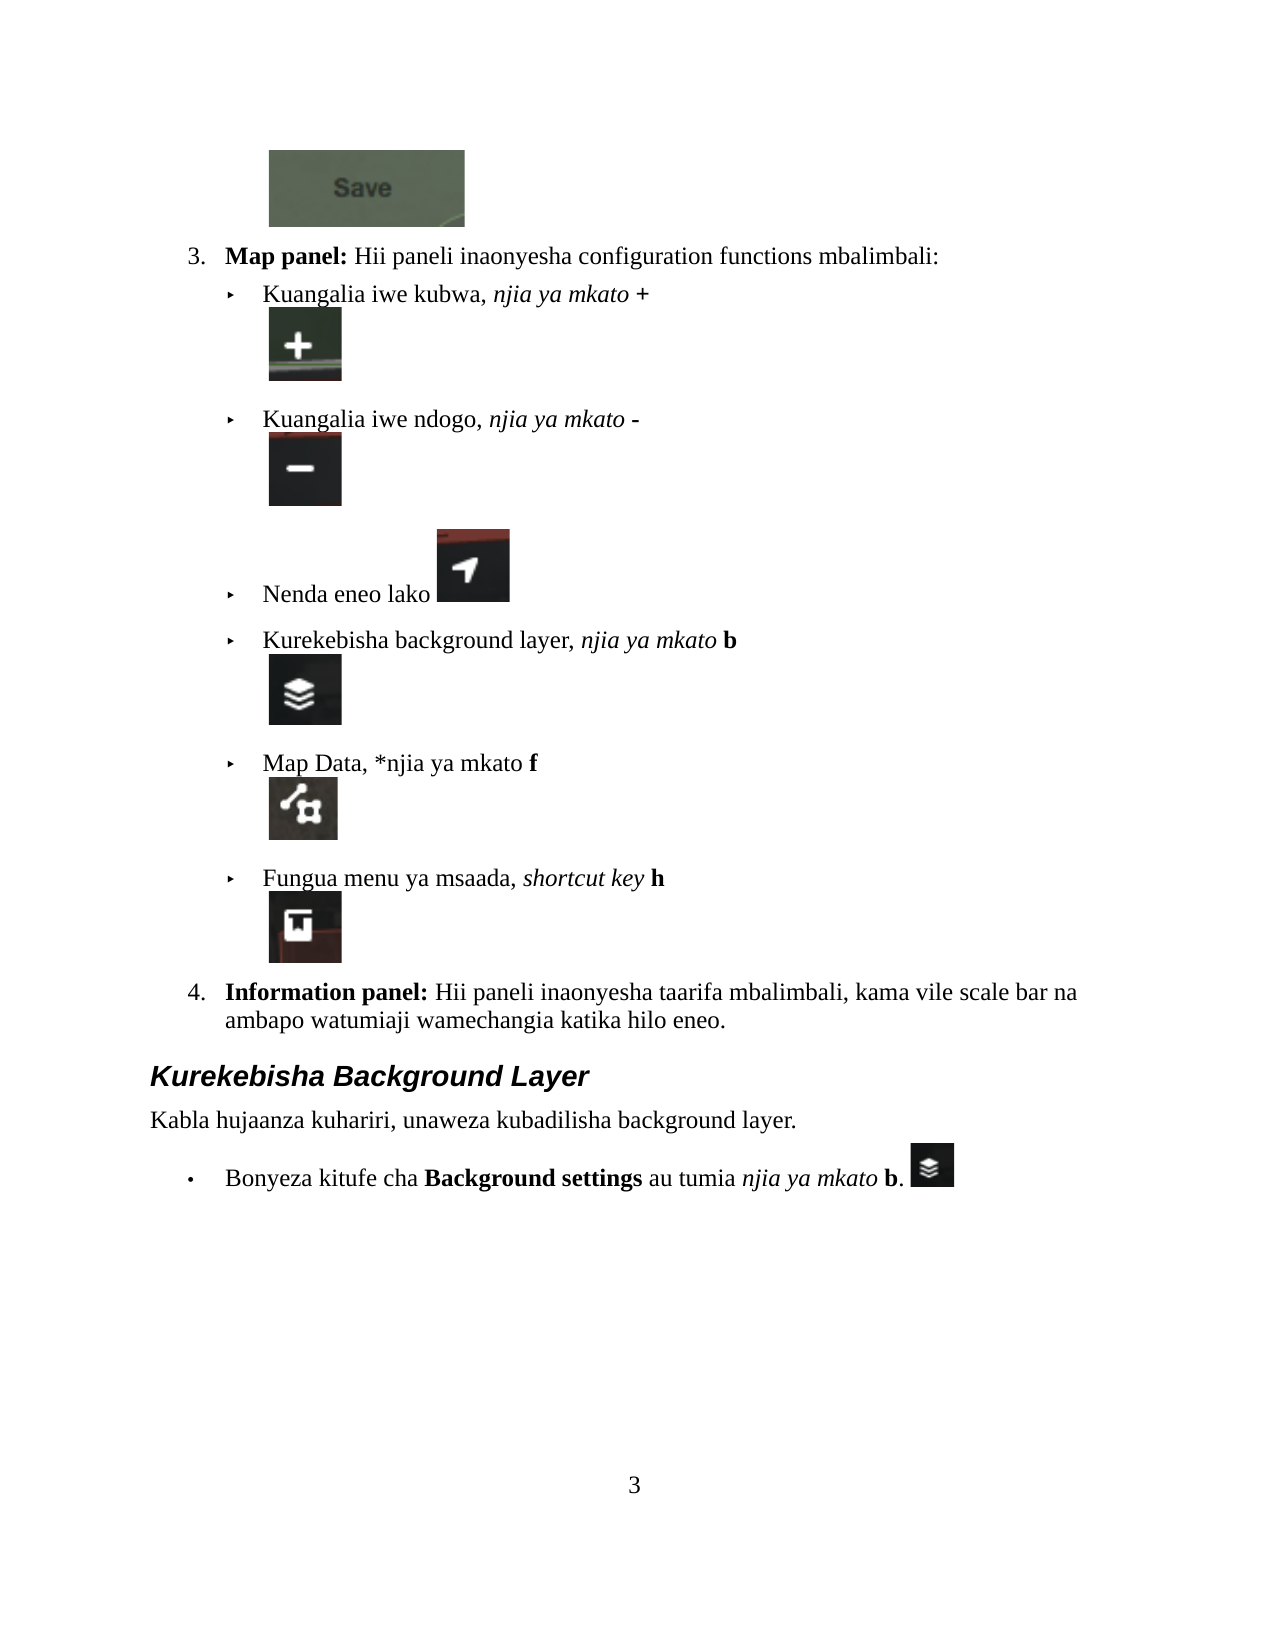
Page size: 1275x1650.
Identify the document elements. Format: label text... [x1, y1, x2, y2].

list Bonyeza kitufe cha Background settings au tumia njia ya mkato b. [187, 1143, 1125, 1192]
text Kabla hujaanza kuhariri, unaweza kubadilisha background layer. [150, 1105, 1125, 1134]
picture [268, 777, 338, 840]
picture [268, 150, 465, 227]
picture [268, 432, 342, 506]
list Information panel: Hii paneli inaonyesha taarifa mbalimbali, kama vile scale bar na ambapo watumiaji wamechangia katika hilo eneo. [187, 977, 1125, 1034]
list Fungua menu ya msaada, shortcut key h [225, 863, 1125, 968]
picture [268, 891, 342, 963]
list [225, 150, 1125, 232]
picture [268, 654, 342, 725]
list Map panel: Hii paneli inaonyesha configuration functions mbalimbali: [187, 241, 1125, 270]
list Kurekebisha background layer, njia ya mkato b [225, 625, 1125, 730]
list Kuangalia iwe kubwa, njia ya mkato + [225, 279, 1125, 386]
picture [268, 307, 342, 381]
picture [910, 1143, 955, 1187]
subtitle Kurekebisha Background Layer [150, 1059, 1125, 1093]
picture [436, 529, 510, 602]
list Kuangalia iwe ndogo, njia ya mkato - [225, 404, 1125, 511]
list Nenda eneo lako [225, 529, 1125, 607]
list Map Data, *njia ya mkato f [225, 748, 1125, 845]
